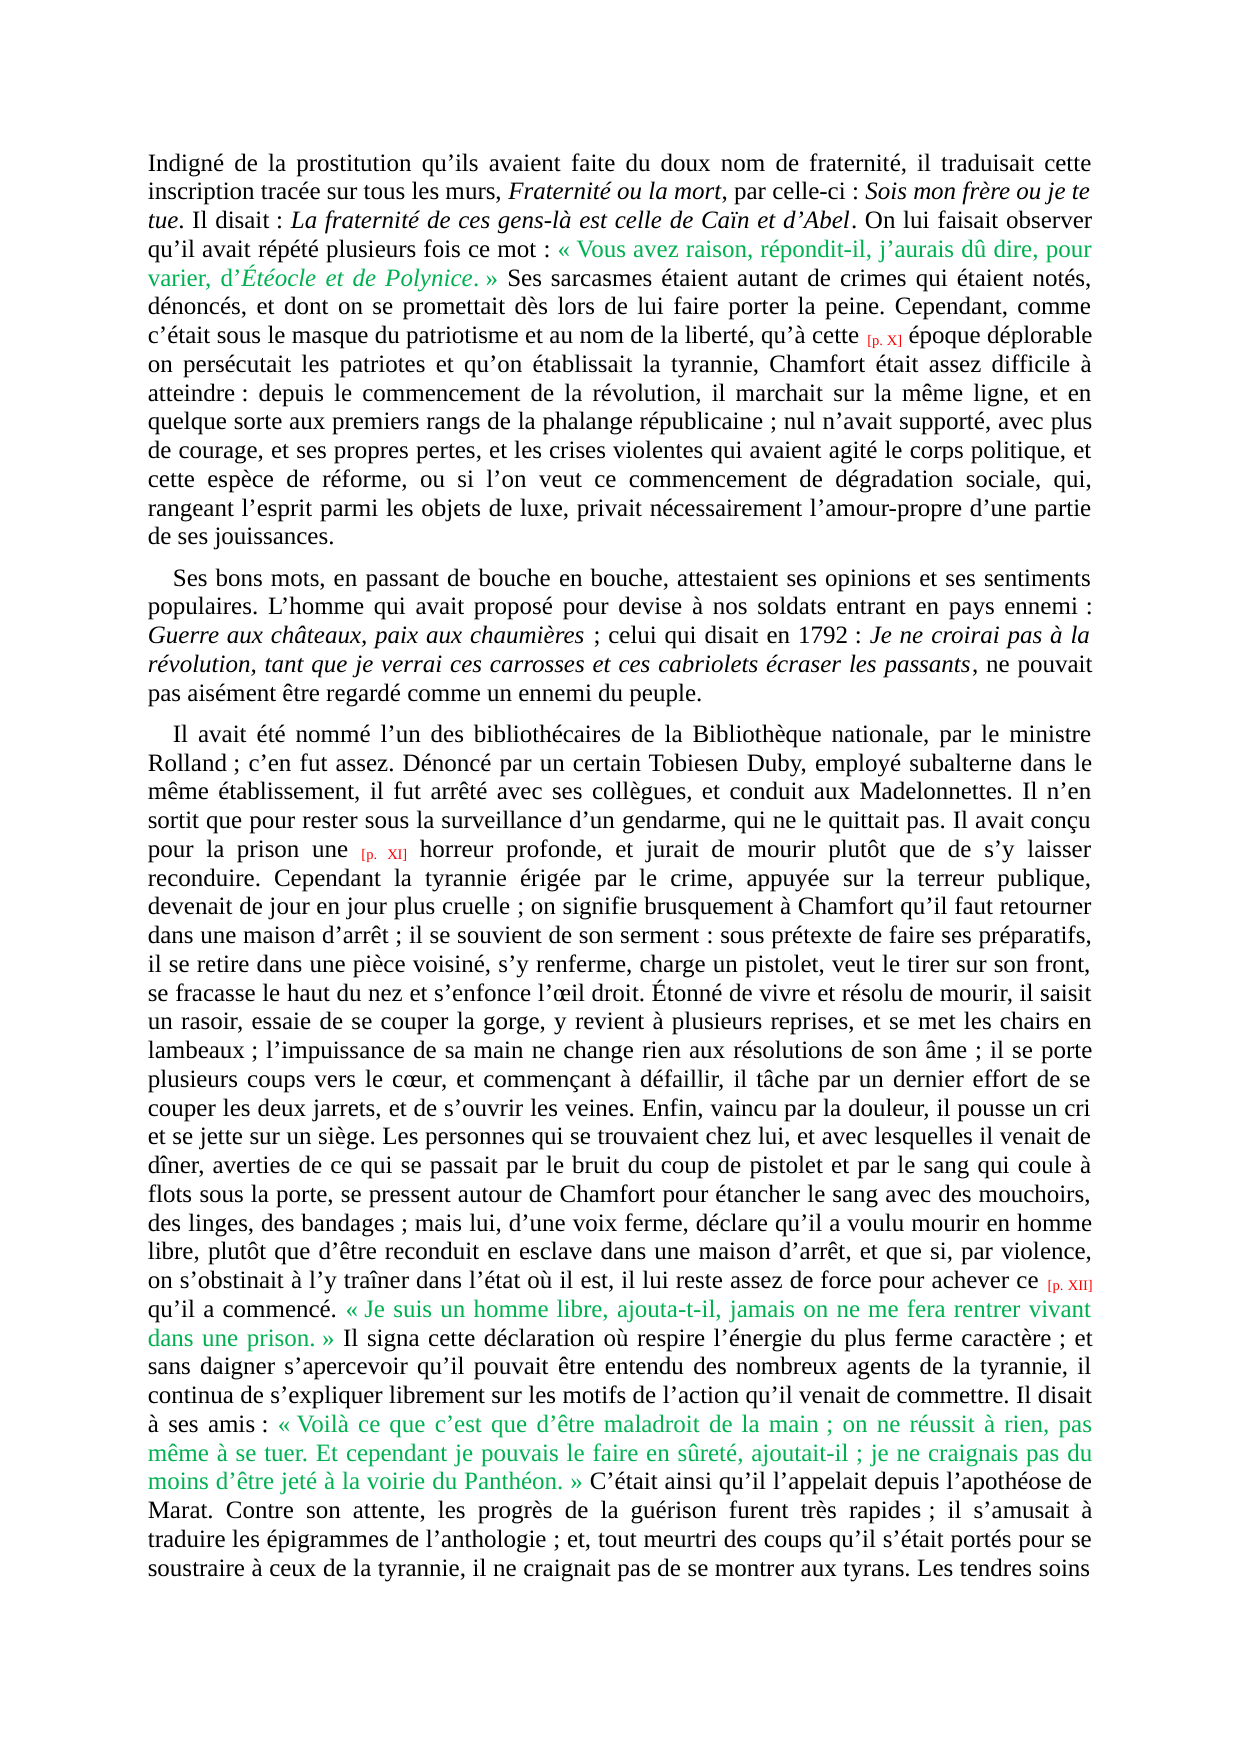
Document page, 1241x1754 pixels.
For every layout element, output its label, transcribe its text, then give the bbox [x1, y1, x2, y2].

text Indigné de la prostitution qu’ils avaient faite du doux nom de fraternité, il traduisait cette inscription tracée sur tous les murs, Fraternité ou la mort, par celle-ci : Sois mon frère ou je te tue. Il disait : La fraternité de ces gens-là est celle de Caïn et d’Abel. On lui faisait observer qu’il avait répété plusieurs fois ce mot : « Vous avez raison, répondit-il, j’aurais dû dire, pour varier, d’Étéocle et de Polynice. » Ses sarcasmes étaient autant de crimes qui étaient notés, dénoncés, et dont on se promettait dès lors de lui faire porter la peine. Cependant, comme c’était sous le masque du patriotisme et au nom de la liberté, qu’à cette [p. X] époque déplorable on persécutait les patriotes et qu’on établissait la tyrannie, Chamfort était assez difficile à atteindre : depuis le commencement de la révolution, il marchait sur la même ligne, et en quelque sorte aux premiers rangs de la phalange républicaine ; nul n’avait supporté, avec plus de courage, et ses propres pertes, et les crises violentes qui avaient agité le corps politique, et cette espèce de réforme, ou si l’on veut ce commencement de dégradation sociale, qui, rangeant l’esprit parmi les objets de luxe, privait nécessairement l’amour-propre d’une partie de ses jouissances. [148, 148, 1093, 550]
text Il avait été nommé l’un des bibliothécaires de la Bibliothèque nationale, par le ministre Rolland ; c’en fut assez. Dénoncé par un certain Tobiesen Duby, employé subalterne dans le même établissement, il fut arrêté avec ses collègues, et conduit aux Madelonnettes. Il n’en sortit que pour rester sous la surveillance d’un gendarme, qui ne le quittait pas. Il avait conçu pour la prison une [p. XI] horreur profonde, et jurait de mourir plutôt que de s’y laisser reconduire. Cependant la tyrannie érigée par le crime, appuyée sur la terreur publique, devenait de jour en jour plus cruelle ; on signifie brusquement à Chamfort qu’il faut retourner dans une maison d’arrêt ; il se souvient de son serment : sous prétexte de faire ses préparatifs, il se retire dans une pièce voisiné, s’y renferme, charge un pistolet, veut le tirer sur son front, se fracasse le haut du nez et s’enfonce l’œil droit. Étonné de vivre et résolu de mourir, il saisit un rasoir, essaie de se couper la gorge, y revient à plusieurs reprises, et se met les chairs en lambeaux ; l’impuissance de sa main ne change rien aux résolutions de son âme ; il se porte plusieurs coups vers le cœur, et commençant à défaillir, il tâche par un dernier effort de se couper les deux jarrets, et de s’ouvrir les veines. Enfin, vaincu par la douleur, il pousse un cri et se jette sur un siège. Les personnes qui se trouvaient chez lui, et avec lesquelles il venait de dîner, averties de ce qui se passait par le bruit du coup de pistolet et par le sang qui coule à flots sous la porte, se pressent autour de Chamfort pour étancher le sang avec des mouchoirs, des linges, des bandages ; mais lui, d’une voix ferme, déclare qu’il a voulu mourir en homme libre, plutôt que d’être reconduit en esclave dans une maison d’arrêt, et que si, par violence, on s’obstinait à l’y traîner dans l’état où il est, il lui reste assez de force pour achever ce [p. XII] qu’il a commencé. « Je suis un homme libre, ajouta-t-il, jamais on ne me fera rentrer vivant dans une prison. » Il signa cette déclaration où respire l’énergie du plus ferme caractère ; et sans daigner s’apercevoir qu’il pouvait être entendu des nombreux agents de la tyrannie, il continua de s’expliquer librement sur les motifs de l’action qu’il venait de commettre. Il disait à ses amis : « Voilà ce que c’est que d’être maladroit de la main ; on ne réussit à rien, pas même à se tuer. Et cependant je pouvais le faire en sûreté, ajoutait-il ; je ne craignais pas du moins d’être jeté à la voirie du Panthéon. » C’était ainsi qu’il l’appelait depuis l’apothéose de Marat. Contre son attente, les progrès de la guérison furent très rapides ; il s’amusait à traduire les épigrammes de l’anthologie ; et, tout meurtri des coups qu’il s’était portés pour se soustraire à ceux de la tyrannie, il ne craignait pas de se montrer aux tyrans. Les tendres soins [148, 719, 1093, 1581]
text Ses bons mots, en passant de bouche en bouche, attestaient ses opinions et ses sentiments populaires. L’homme qui avait proposé pour devise à nos soldats entrant en pays ennemi : Guerre aux châteaux, paix aux chaumières ; celui qui disait en 1792 : Je ne croirai pas à la révolution, tant que je verrai ces carrosses et ces cabriolets écraser les passants, ne pouvait pas aisément être regardé comme un ennemi du peuple. [148, 563, 1093, 706]
